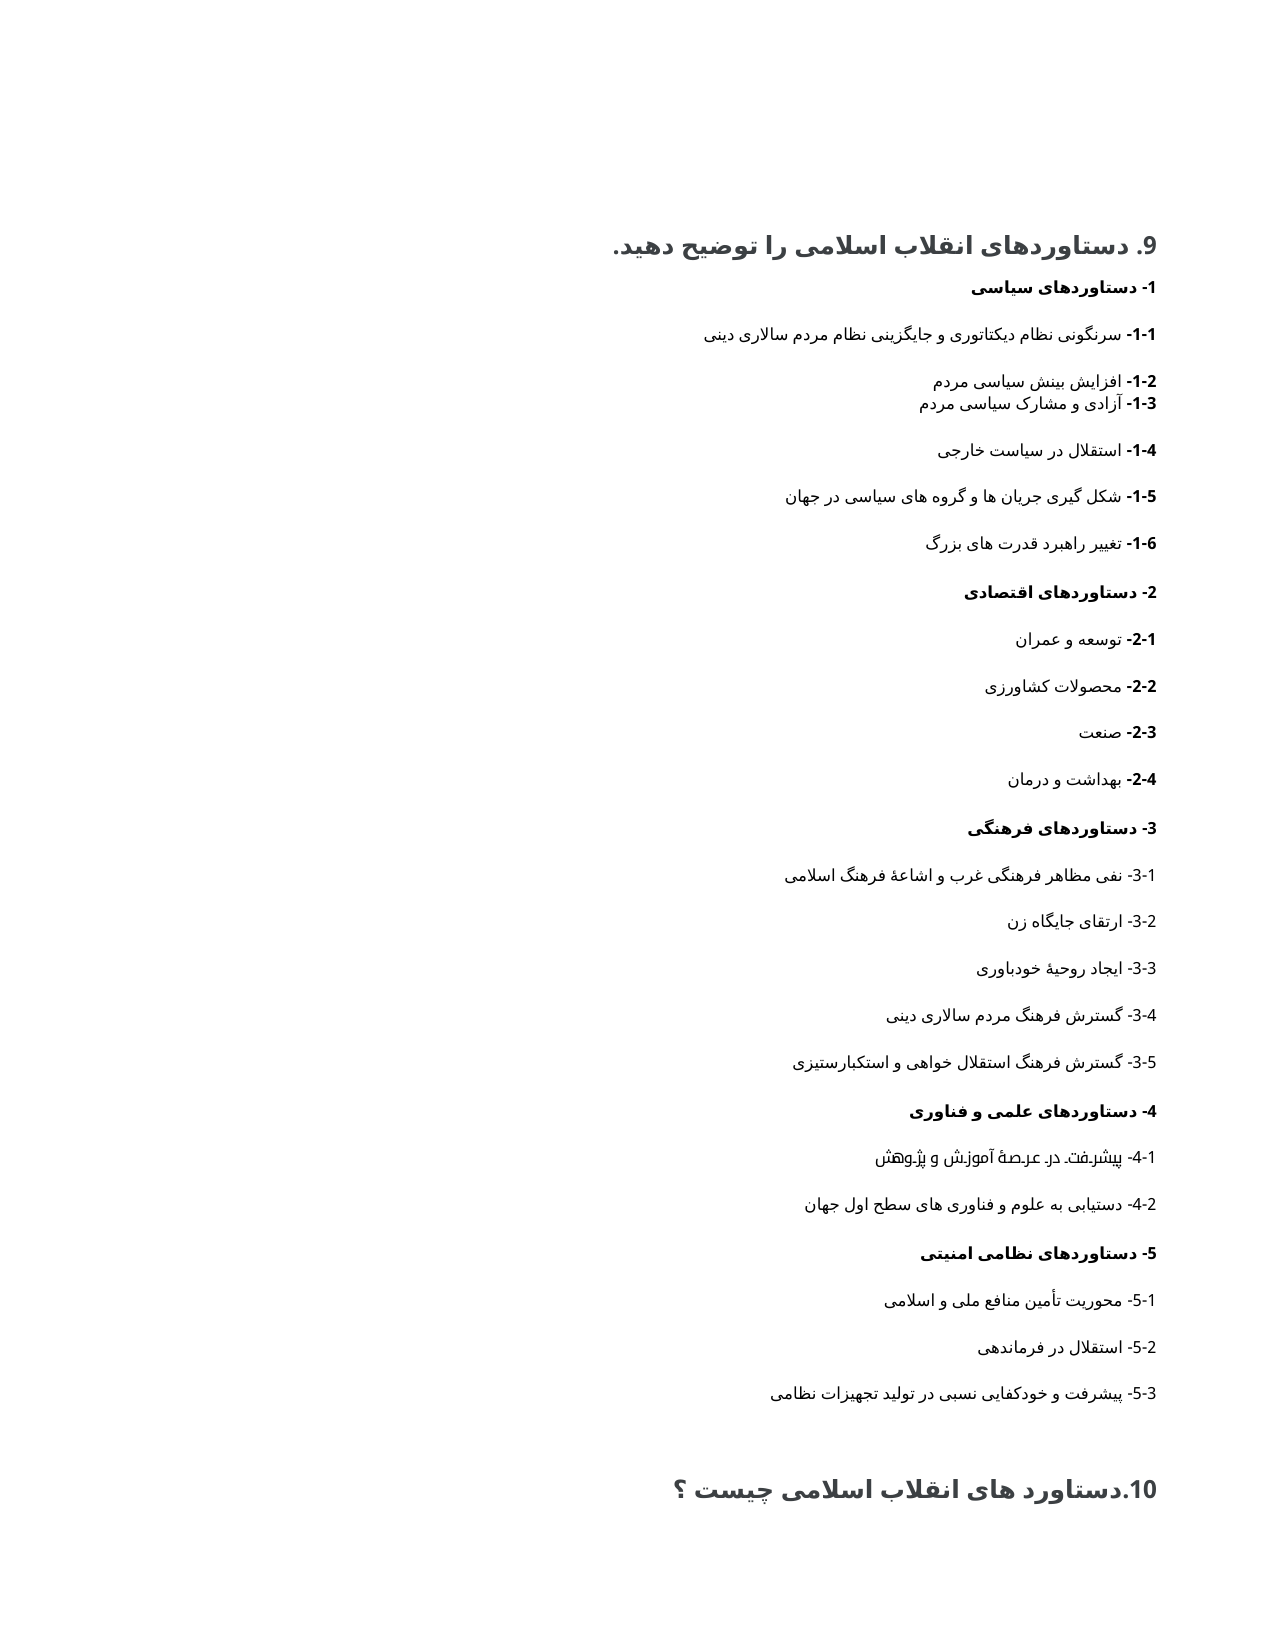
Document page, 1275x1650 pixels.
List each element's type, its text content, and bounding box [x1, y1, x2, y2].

text 10.دستاورد های انقلاب اسلامی چیست ؟ [118, 1476, 1157, 1509]
subtitle 5-3- پیشرفت و خودکفایی نسبی در تولید تجهیزات نظامی [118, 1385, 1157, 1407]
subtitle 3-1- نفی مظاهر فرهنگی غرب و اشاعۀ فرهنگ اسلامی [118, 866, 1157, 888]
subtitle 2-2- محصولات کشاورزی [118, 677, 1157, 699]
subtitle 3-3- ایجاد روحیۀ خودباوری [118, 960, 1157, 982]
subtitle 3-2- ارتقای جایگاه زن [118, 913, 1157, 935]
subtitle 3- دستاوردهای فرهنگی [118, 819, 1157, 841]
subtitle 1-1- سرنگونی نظام دیکتاتوری و جایگزینی نظام مردم سالاری دینی [118, 326, 1157, 348]
subtitle 2-1- توسعه و عمران [118, 630, 1157, 652]
subtitle 2-4- بهداشت و درمان [118, 771, 1157, 792]
subtitle 5- دستاوردهای نظامی امنیتی [118, 1244, 1157, 1266]
subtitle 2- دستاوردهای اقتصادی [118, 583, 1157, 605]
subtitle 1- دستاوردهای سیاسی [118, 279, 1157, 301]
subtitle 1-5- شکل گیری جریان ها و گروه های سیاسی در جهان [118, 488, 1157, 510]
subtitle 5-1- محوریت تأمین منافع ملی و اسلامی [118, 1291, 1157, 1313]
text 9. دستاوردهای انقلاب اسلامی را توضیح دهید. [118, 232, 1157, 264]
subtitle 5-2- استقلال در فرماندهی [118, 1338, 1157, 1360]
subtitle 1-4- استقلال در سیاست خارجی [118, 441, 1157, 463]
subtitle 4-2- دستیابی به علوم و فناوری های سطح اول جهان [118, 1196, 1157, 1217]
subtitle 3-4- گسترش فرهنگ مردم سالاری دینی [118, 1007, 1157, 1028]
subtitle 1-6- تغییر راهبرد قدرت های بزرگ [118, 535, 1157, 556]
subtitle 4-1- پیشرفت در عرصۀ آموزش و پژوهش [118, 1149, 1157, 1171]
subtitle 2-3- صنعت [118, 724, 1157, 746]
subtitle 3-5- گسترش فرهنگ استقلال خواهی و استکبارستیزی [118, 1053, 1157, 1075]
subtitle 4- دستاوردهای علمی و فناوری [118, 1102, 1157, 1124]
subtitle 1-2- افزایش بینش سیاسی مردم 1-3- آزادی و مشارک سیاسی مردم [118, 373, 1157, 416]
